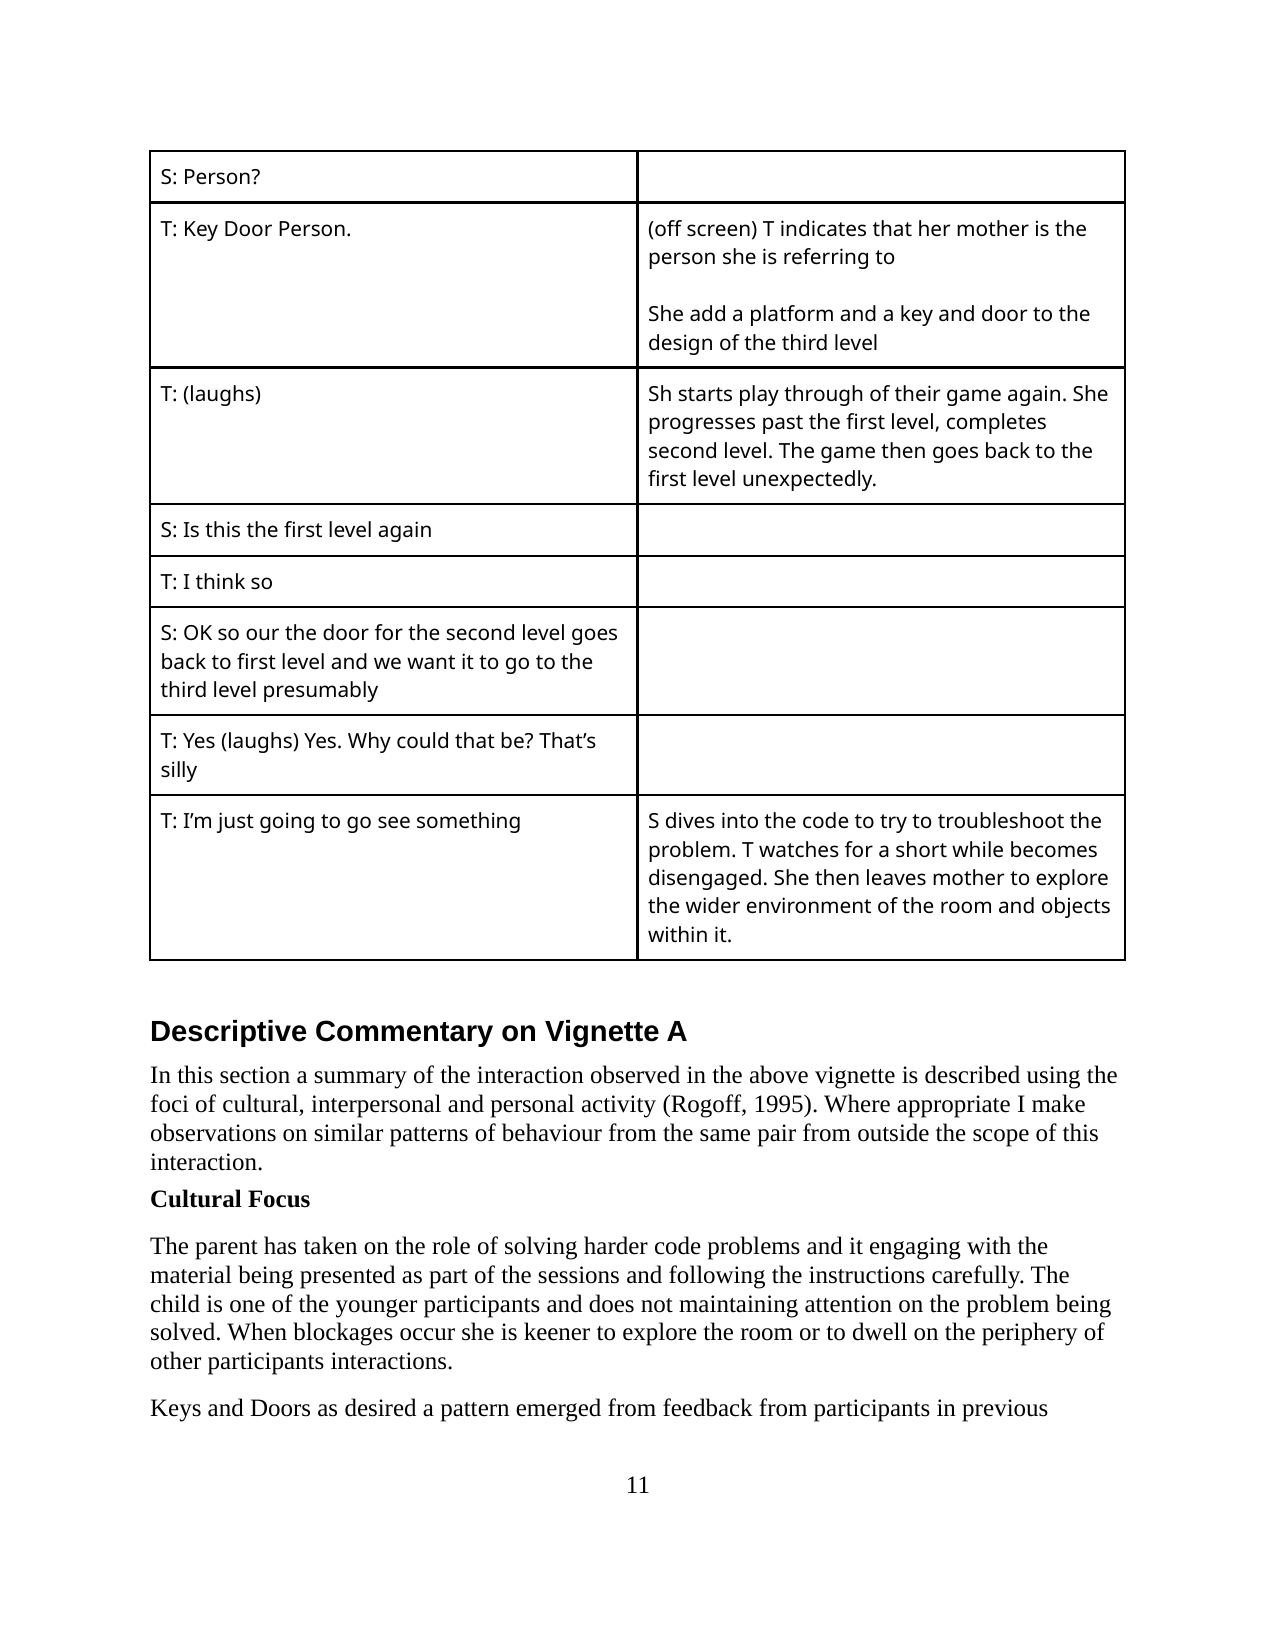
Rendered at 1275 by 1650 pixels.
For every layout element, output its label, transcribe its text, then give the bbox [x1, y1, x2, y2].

table_cell T: (laughs) [151, 369, 636, 503]
text Cultural Focus [150, 1184, 1125, 1213]
table_cell S: OK so our the door for the second level goes back to first level and we want it to go to the third level presumably [151, 608, 636, 714]
table_cell [639, 716, 1124, 794]
table_cell [639, 557, 1124, 606]
table_cell (off screen) T indicates that her mother is the person she is referring to She add a platform and a key and door to the design of the third level [639, 204, 1124, 366]
table_cell [639, 608, 1124, 714]
text The parent has taken on the role of solving harder code problems and it engaging with the material being presented as part of the sessions and following the instructions carefully. The child is one of the younger participants and does not maintaining attention on the problem being solved. When blockages occur she is keener to explore the room or to dwell on the periphery of other participants interactions. [150, 1231, 1125, 1375]
table_cell Sh starts play through of their game again. She progresses past the first level, completes second level. The game then goes back to the first level unexpectedly. [639, 369, 1124, 503]
table_cell S: Person? [151, 152, 636, 201]
table_cell T: Key Door Person. [151, 204, 636, 366]
text Keys and Doors as desired a pattern emerged from feedback from participants in previous [150, 1393, 1125, 1422]
subtitle Descriptive Commentary on Vignette A [150, 1014, 1125, 1048]
table_cell T: Yes (laughs) Yes. Why could that be? That’s silly [151, 716, 636, 794]
table_cell [639, 152, 1124, 201]
table_cell [639, 505, 1124, 554]
text In this section a summary of the interaction observed in the above vignette is described using the foci of cultural, interpersonal and personal activity (Rogoff, 1995). Where appropriate I make observations on similar patterns of behaviour from the same pair from outside the scope of this interaction. [150, 1061, 1125, 1176]
table_cell S: Is this the first level again [151, 505, 636, 554]
table_cell T: I’m just going to go see something [151, 796, 636, 959]
table_cell T: I think so [151, 557, 636, 606]
table_cell S dives into the code to try to troubleshoot the problem. T watches for a short while becomes disengaged. She then leaves mother to explore the wider environment of the room and objects within it. [639, 796, 1124, 959]
